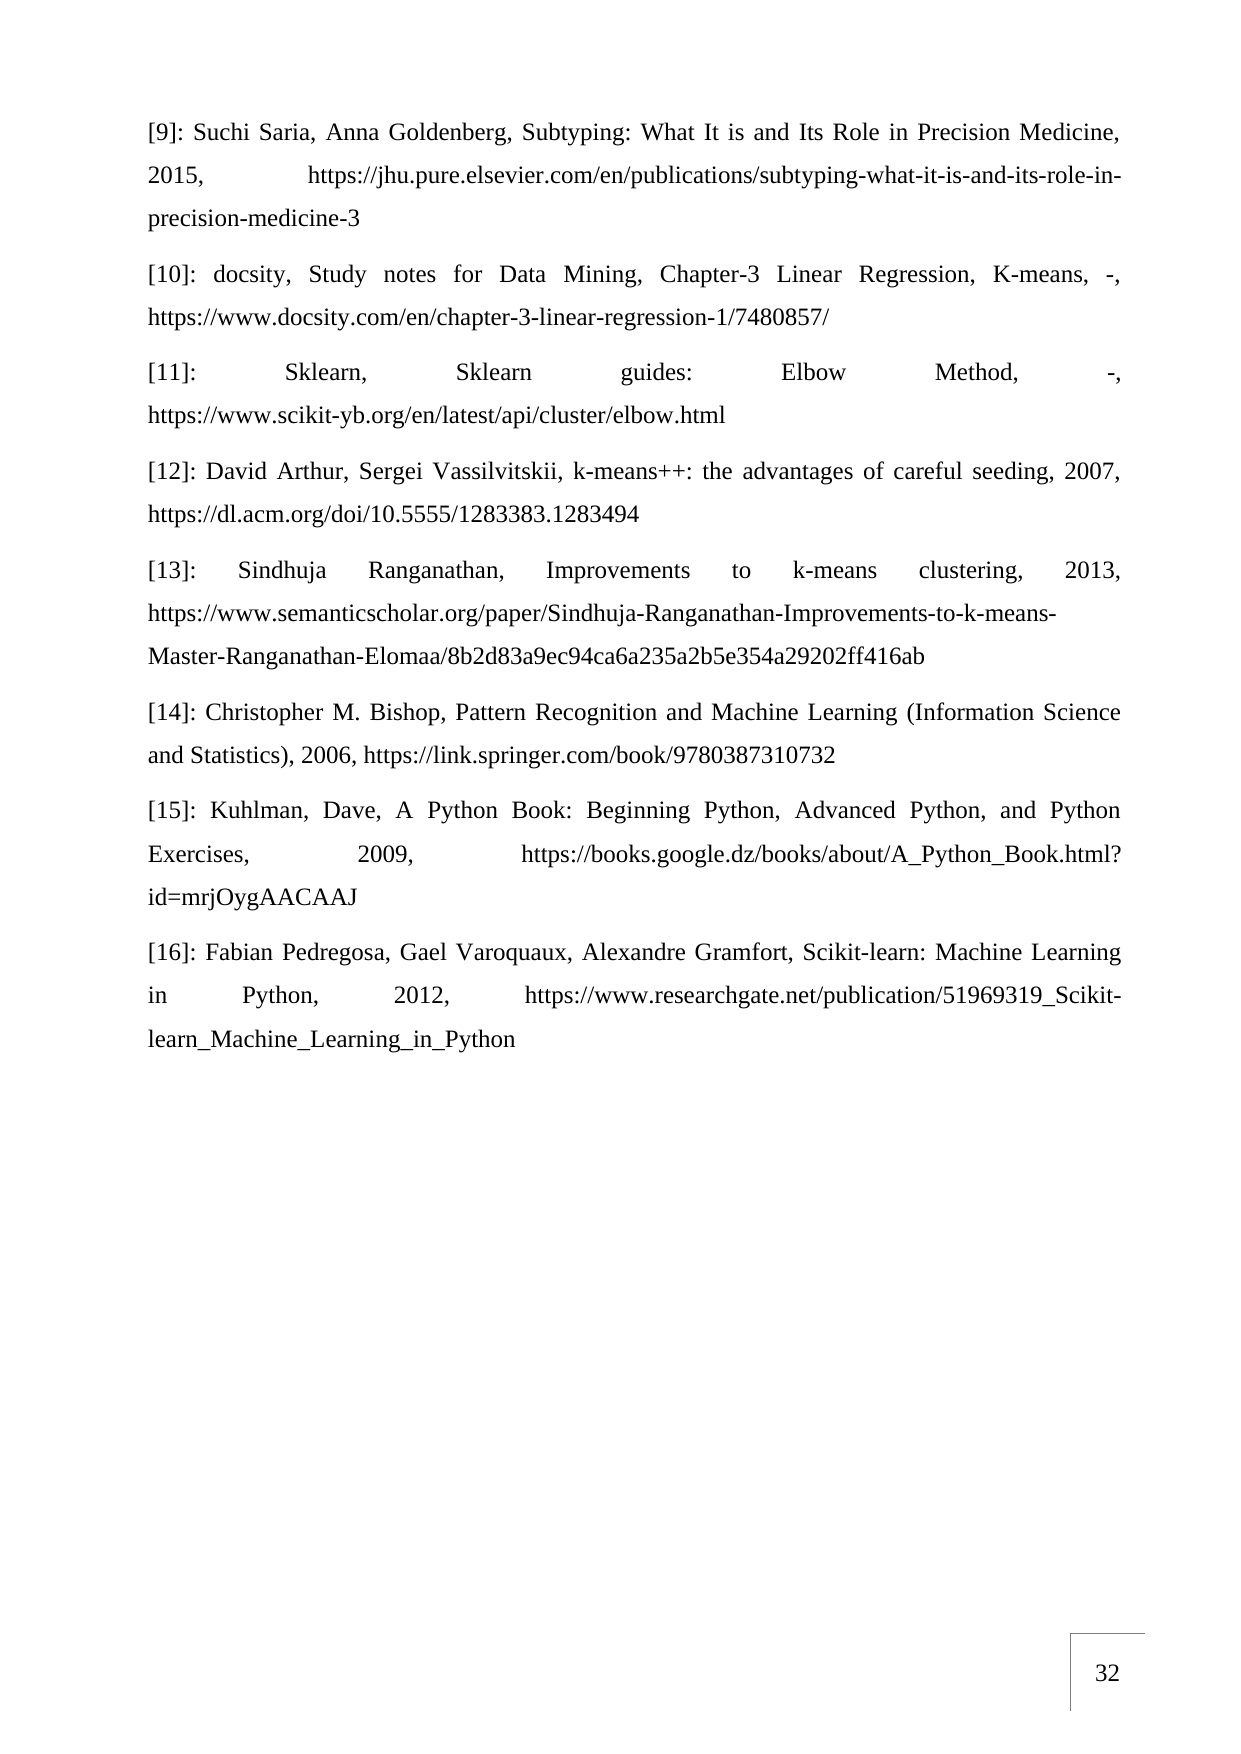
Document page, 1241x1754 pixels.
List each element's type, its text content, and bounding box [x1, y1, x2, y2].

text [12]: David Arthur, Sergei Vassilvitskii, k-means++: the advantages of careful seeding, 2007, https://dl.acm.org/doi/10.5555/1283383.1283494 [148, 456, 1122, 528]
text [13]: Sindhuja Ranganathan, Improvements to k-means clustering, 2013, https://www.semanticscholar.org/paper/Sindhuja-Ranganathan-Improvements-to-k-means-Master-Ranganathan-Elomaa/8b2d83a9ec94ca6a235a2b5e354a29202ff416ab [148, 555, 1122, 670]
text [10]: docsity, Study notes for Data Mining, Chapter-3 Linear Regression, K-means, -, https://www.docsity.com/en/chapter-3-linear-regression-1/7480857/ [148, 259, 1122, 331]
text [14]: Christopher M. Bishop, Pattern Recognition and Machine Learning (Information Science and Statistics), 2006, https://link.springer.com/book/9780387310732 [148, 697, 1122, 769]
text [9]: Suchi Saria, Anna Goldenberg, Subtyping: What It is and Its Role in Precision Medicine, 2015, https://jhu.pure.elsevier.com/en/publications/subtyping-what-it-is-and-its-role-in-precision-medicine-3 [148, 117, 1122, 232]
text [11]: Sklearn, Sklearn guides: Elbow Method, -, https://www.scikit-yb.org/en/latest/api/cluster/elbow.html [148, 357, 1122, 429]
text [15]: Kuhlman, Dave, A Python Book: Beginning Python, Advanced Python, and Python Exercises, 2009, https://books.google.dz/books/about/A_Python_Book.html?id=mrjOygAACAAJ [148, 796, 1122, 911]
text [16]: Fabian Pedregosa, Gael Varoquaux, Alexandre Gramfort, Scikit-learn: Machine Learning in Python, 2012, https://www.researchgate.net/publication/51969319_Scikit-learn_Machine_Learning_in_Python [148, 937, 1122, 1052]
